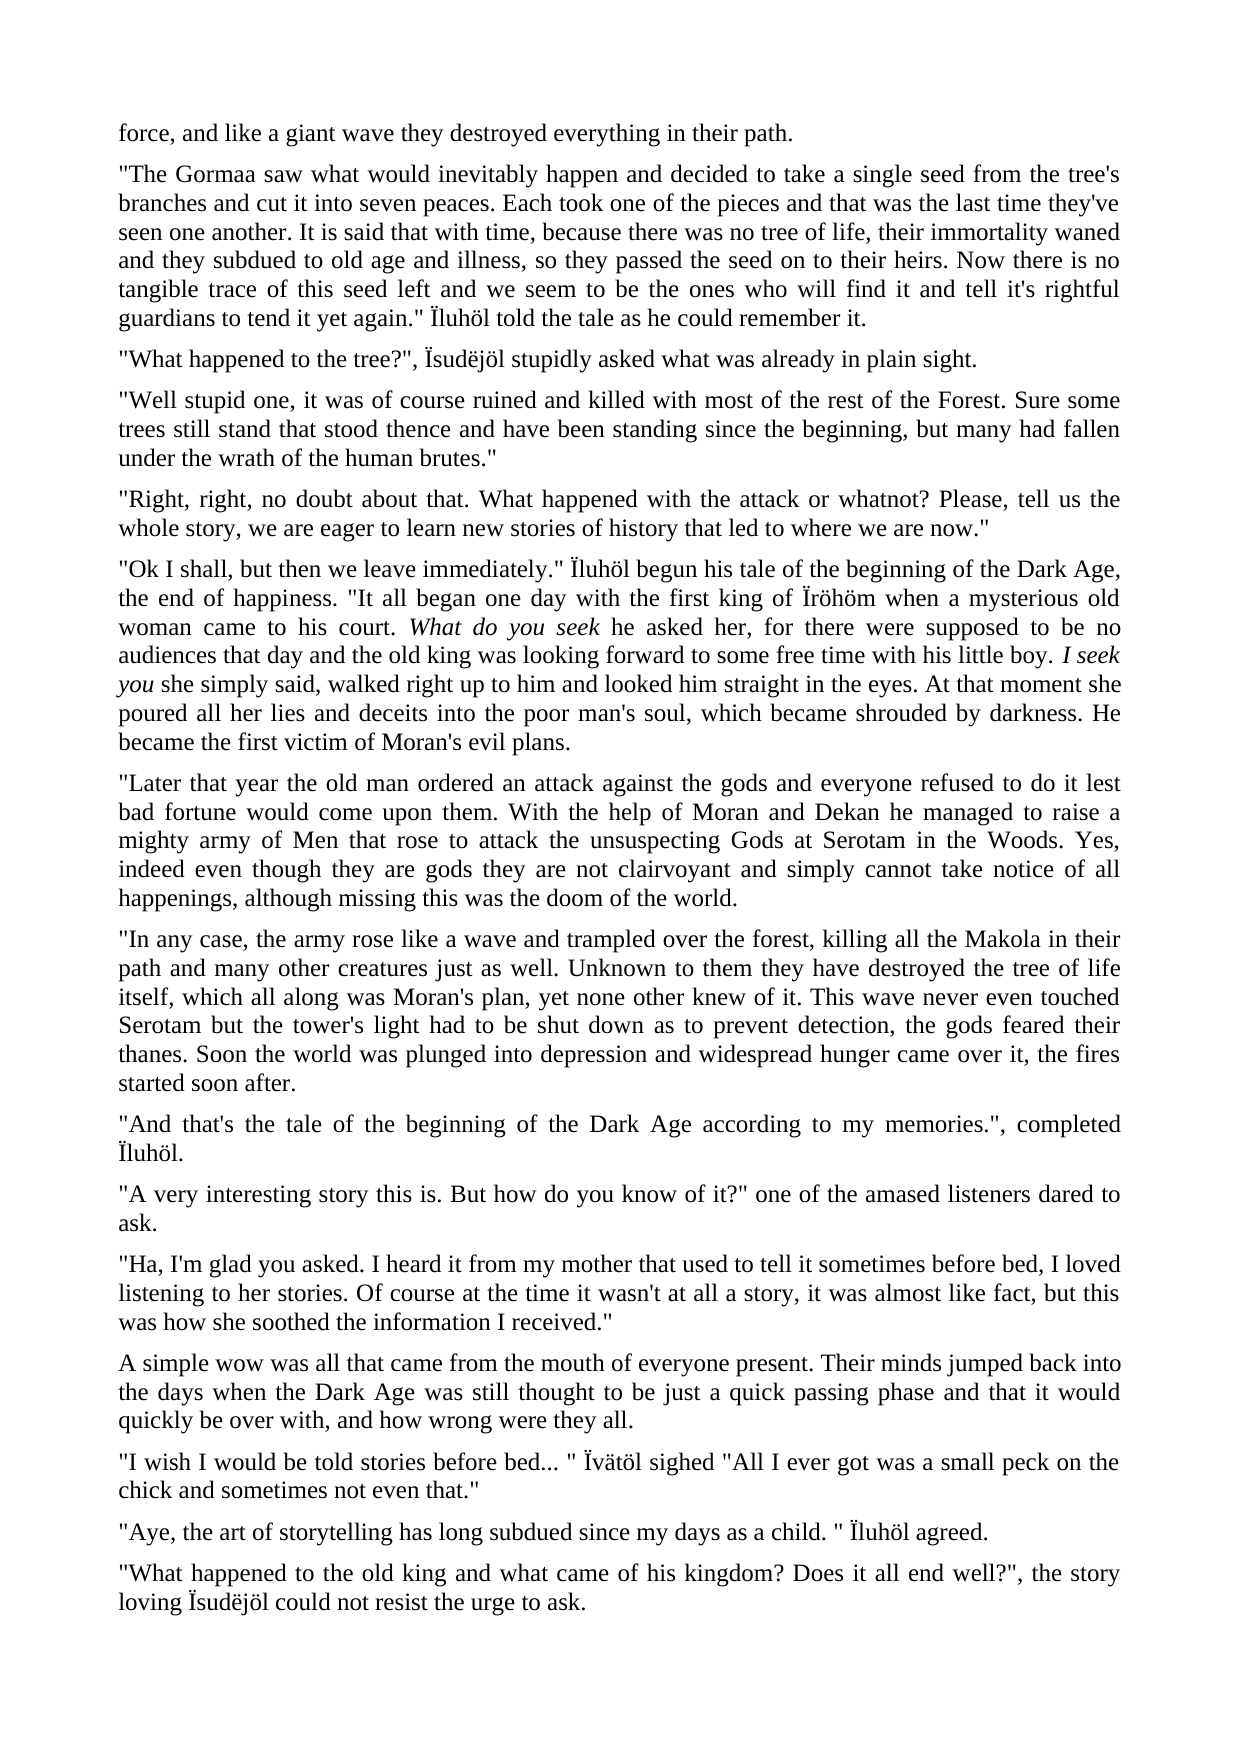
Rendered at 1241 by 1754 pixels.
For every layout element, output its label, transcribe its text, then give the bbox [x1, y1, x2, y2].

text A simple wow was all that came from the mouth of everyone present. Their minds jumped back into the days when the Dark Age was still thought to be just a quick passing phase and that it would quickly be over with, and how wrong were they all. [118, 1348, 1122, 1434]
text "Ok I shall, but then we leave immediately." Ïluhöl begun his tale of the beginning of the Dark Age, the end of happiness. "It all began one day with the first king of Ïröhöm when a mysterious old woman came to his court. What do you seek he asked her, for there were supposed to be no audiences that day and the old king was looking forward to some free time with his little boy. I seek you she simply said, walked right up to him and looked him straight in the eyes. At that moment she poured all her lies and deceits into the poor man's soul, which became shrouded by darkness. He became the first victim of Moran's evil plans. [118, 554, 1122, 756]
text "And that's the tale of the beginning of the Dark Age according to my memories.", completed Ïluhöl. [118, 1109, 1122, 1167]
text "Later that year the old man ordered an attack against the gods and everyone refused to do it lest bad fortune would come upon them. With the help of Moran and Dekan he managed to raise a mighty army of Men that rose to attack the unsuspecting Gods at Serotam in the Woods. Yes, indeed even though they are gods they are not clairvoyant and simply cannot take notice of all happenings, although missing this was the doom of the world. [118, 768, 1122, 912]
text "I wish I would be told stories before bed... " Ïvätöl sighed "All I ever got was a small peck on the chick and sometimes not even that." [118, 1447, 1122, 1504]
text "Well stupid one, it was of course ruined and killed with most of the rest of the Forest. Sure some trees still stand that stood thence and have been standing since the beginning, but many had fallen under the wrath of the human brutes." [118, 386, 1122, 472]
text force, and like a giant wave they destroyed everything in their path. [118, 118, 1122, 147]
text "In any case, the army rose like a wave and trampled over the forest, killing all the Makola in their path and many other creatures just as well. Unknown to them they have destroyed the tree of life itself, which all along was Moran's plan, yet none other knew of it. This wave never even touched Serotam but the tower's light had to be shut down as to prevent detection, the gods feared their thanes. Soon the world was plunged into depression and widespread hunger came over it, the fires started soon after. [118, 924, 1122, 1097]
text "Ha, I'm glad you asked. I heard it from my mother that used to tell it sometimes before bed, I loved listening to her stories. Of course at the time it wasn't at all a story, it was almost like fact, but this was how she soothed the information I received." [118, 1249, 1122, 1336]
text "Aye, the art of storytelling has long subdued since my days as a child. " Ïluhöl agreed. [118, 1517, 1122, 1546]
text "Right, right, no doubt about that. What happened with the attack or whatnot? Please, tell us the whole story, we are eager to learn new stories of history that led to where we are now." [118, 484, 1122, 542]
text "What happened to the old king and what came of his kingdom? Does it all end well?", the story loving Ïsudëjöl could not resist the urge to ask. [118, 1558, 1122, 1616]
text "The Gormaa saw what would inevitably happen and decided to take a single seed from the tree's branches and cut it into seven peaces. Each took one of the pieces and that was the last time they've seen one another. It is said that with time, because there was no tree of life, their immortality waned and they subdued to old age and illness, so they passed the seed on to their heirs. Now there is no tangible trace of this seed left and we seem to be the ones who will find it and tell it's rightful guardians to tend it yet again." Ïluhöl told the tale as he could remember it. [118, 159, 1122, 332]
text "What happened to the tree?", Ïsudëjöl stupidly asked what was already in plain sight. [118, 344, 1122, 373]
text "A very interesting story this is. But how do you know of it?" one of the amased listeners dared to ask. [118, 1179, 1122, 1237]
